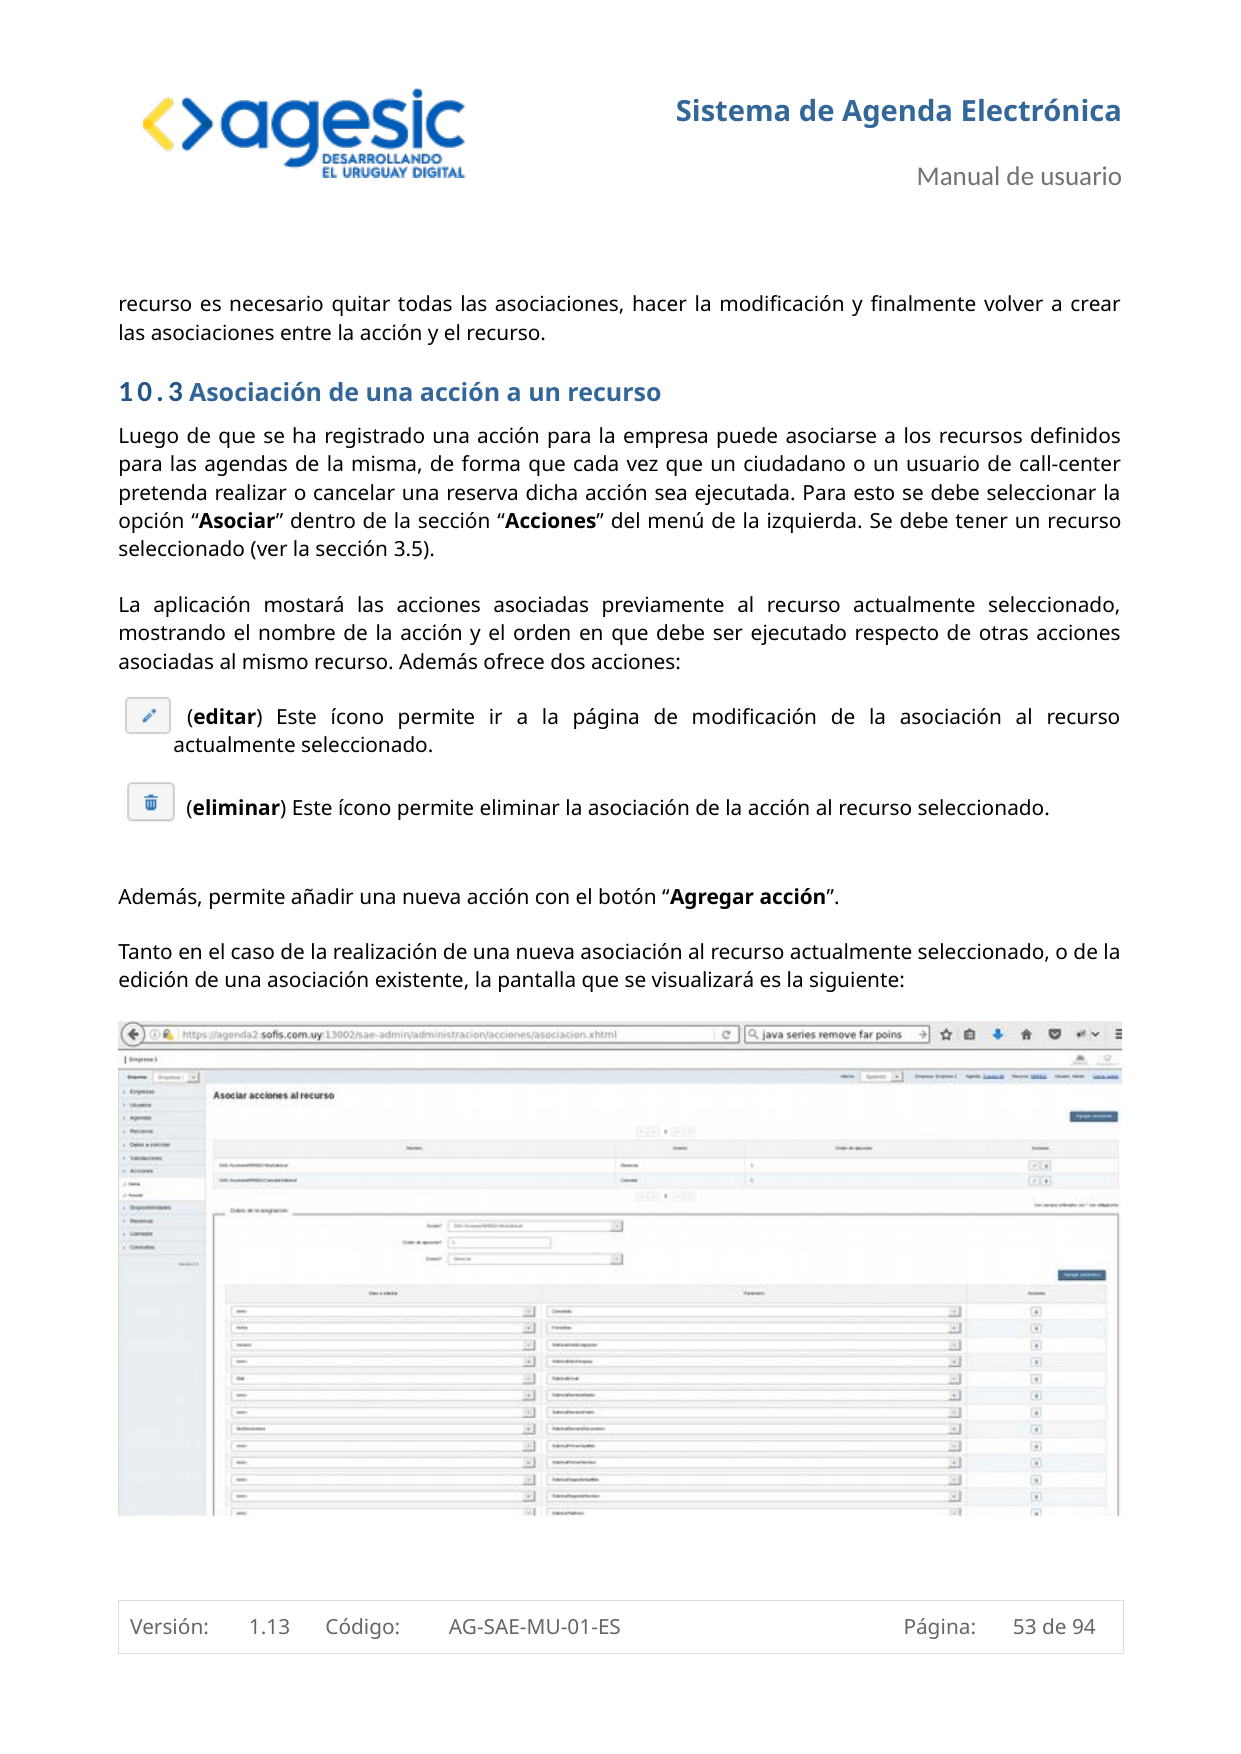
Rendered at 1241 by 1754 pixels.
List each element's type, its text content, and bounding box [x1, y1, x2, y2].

text (eliminar) Este ícono permite eliminar la asociación de la acción al recurso seleccionado. [118, 793, 1122, 855]
text Luego de que se ha registrado una acción para la empresa puede asociarse a los recursos definidos para las agendas de la misma, de forma que cada vez que un ciudadano o un usuario de call-center pretenda realizar o cancelar una reserva dicha acción sea ejecutada. Para esto se debe seleccionar la opción “Asociar” dentro de la sección “Acciones” del menú de la izquierda. Se debe tener un recurso seleccionado (ver la sección 3.5). [118, 421, 1122, 563]
picture [142, 88, 466, 178]
subtitle Asociación de una acción a un recurso [118, 373, 1122, 409]
picture [121, 693, 173, 737]
picture [118, 1021, 1123, 1516]
text (editar) Este ícono permite ir a la página de modificación de la asociación al recurso actualmente seleccionado. [118, 702, 1122, 766]
text Además, permite añadir una nueva acción con el botón “Agregar acción”. [118, 882, 1122, 910]
text Tanto en el caso de la realización de una nueva asociación al recurso actualmente seleccionado, o de la edición de una asociación existente, la pantalla que se visualizará es la siguiente: [118, 937, 1122, 994]
text La aplicación mostará las acciones asociadas previamente al recurso actualmente seleccionado, mostrando el nombre de la acción y el orden en que debe ser ejecutado respecto de otras acciones asociadas al mismo recurso. Además ofrece dos acciones: [118, 590, 1122, 675]
picture [123, 778, 181, 826]
text recurso es necesario quitar todas las asociaciones, hacer la modificación y finalmente volver a crear las asociaciones entre la acción y el recurso. [118, 289, 1122, 346]
